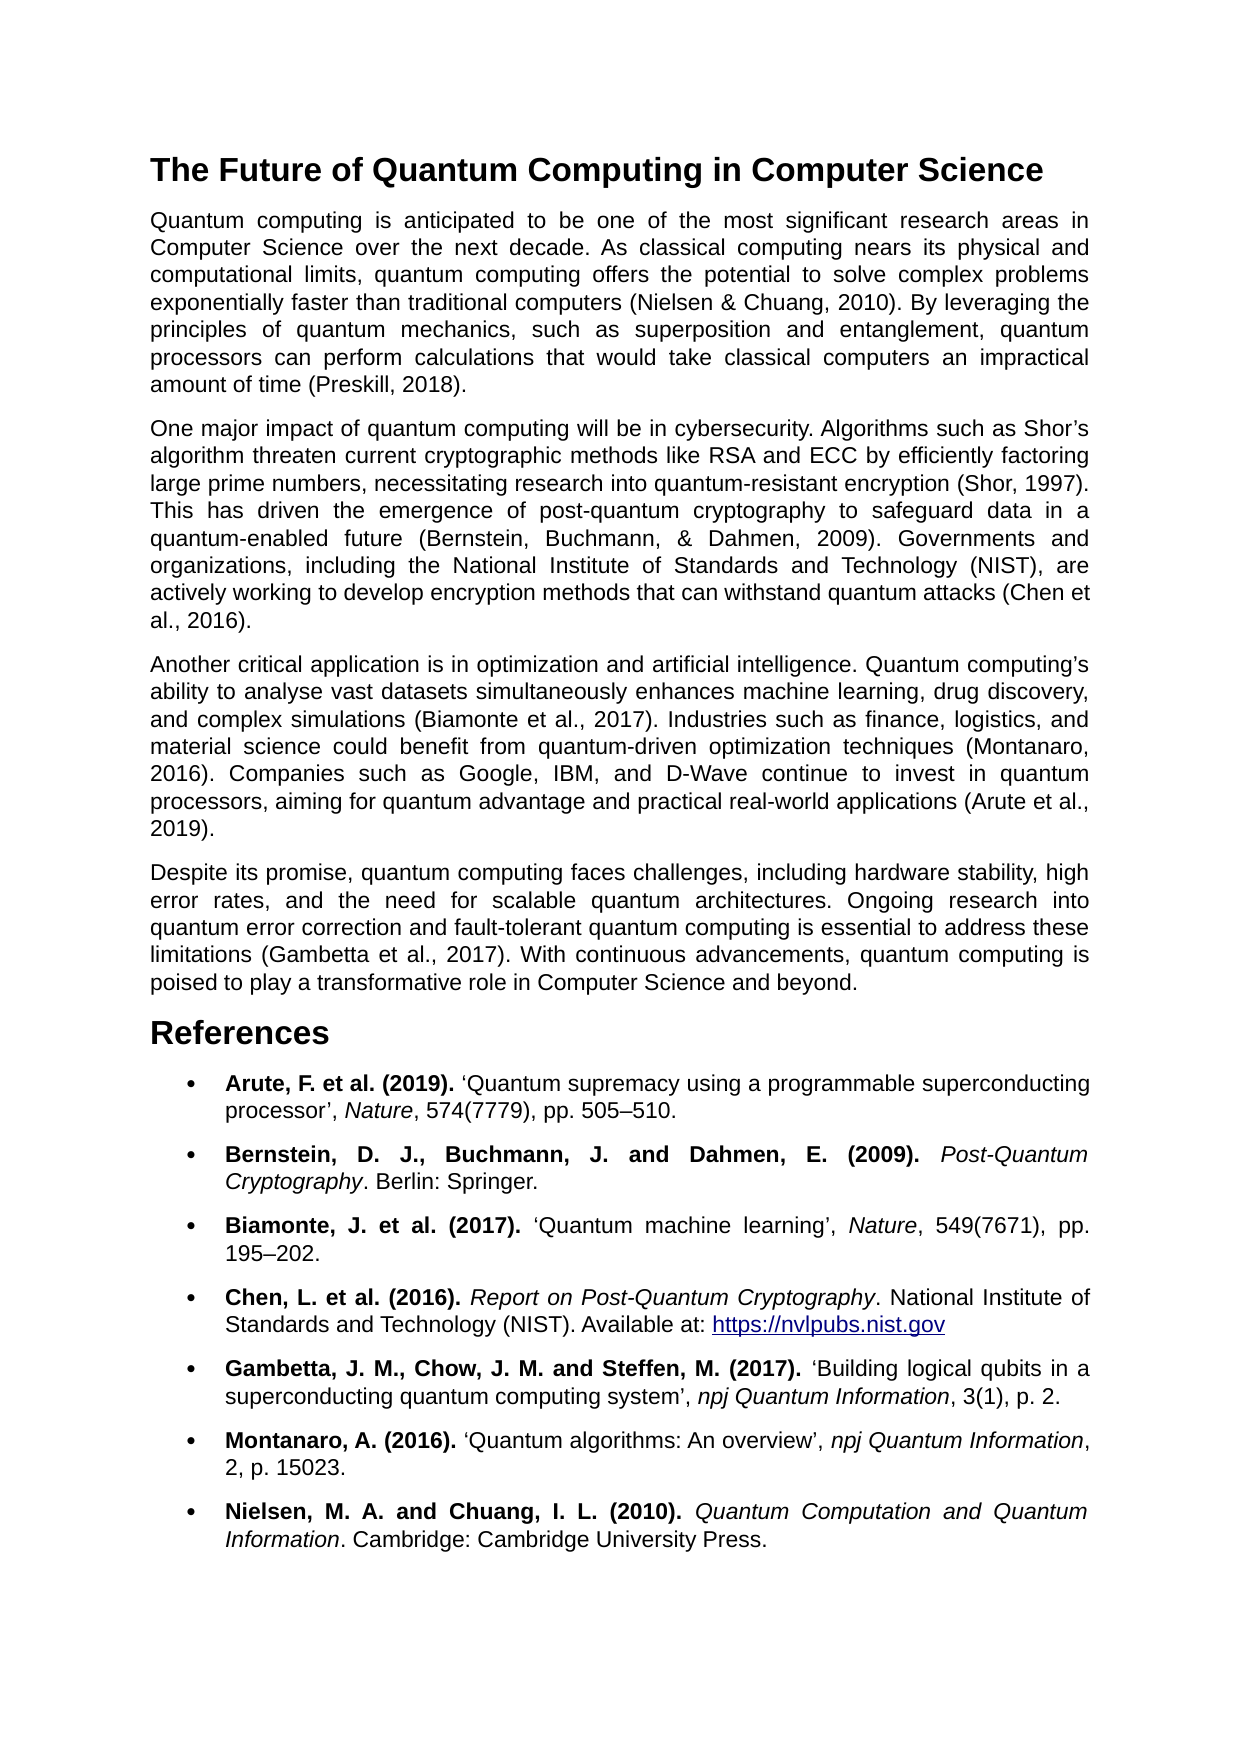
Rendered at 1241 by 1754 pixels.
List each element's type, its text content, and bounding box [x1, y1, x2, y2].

text The Future of Quantum Computing in Computer Science [150, 150, 1090, 188]
text Despite its promise, quantum computing faces challenges, including hardware stability, high error rates, and the need for scalable quantum architectures. Ongoing research into quantum error correction and fault-tolerant quantum computing is essential to address these limitations (Gambetta et al., 2017). With continuous advancements, quantum computing is poised to play a transformative role in Computer Science and beyond. [150, 859, 1090, 995]
list Chen, L. et al. (2016). Report on Post-Quantum Cryptography. National Institute of Standards and Technology (NIST). Available at: https://nvlpubs.nist.gov [187, 1284, 1090, 1338]
text Quantum computing is anticipated to be one of the most significant research areas in Computer Science over the next decade. As classical computing nears its physical and computational limits, quantum computing offers the potential to solve complex problems exponentially faster than traditional computers (Nielsen & Chuang, 2010). By leveraging the principles of quantum mechanics, such as superposition and entanglement, quantum processors can perform calculations that would take classical computers an impractical amount of time (Preskill, 2018). [150, 207, 1090, 397]
list Nielsen, M. A. and Chuang, I. L. (2010). Quantum Computation and Quantum Information. Cambridge: Cambridge University Press. [187, 1498, 1090, 1552]
list Montanaro, A. (2016). ‘Quantum algorithms: An overview’, npj Quantum Information, 2, p. 15023. [187, 1427, 1090, 1481]
list Bernstein, D. J., Buchmann, J. and Dahmen, E. (2009). Post-Quantum Cryptography. Berlin: Springer. [187, 1141, 1090, 1195]
list Gambetta, J. M., Chow, J. M. and Steffen, M. (2017). ‘Building logical qubits in a superconducting quantum computing system’, npj Quantum Information, 3(1), p. 2. [187, 1355, 1090, 1409]
text One major impact of quantum computing will be in cybersecurity. Algorithms such as Shor’s algorithm threaten current cryptographic methods like RSA and ECC by efficiently factoring large prime numbers, necessitating research into quantum-resistant encryption (Shor, 1997). This has driven the emergence of post-quantum cryptography to safeguard data in a quantum-enabled future (Bernstein, Buchmann, & Dahmen, 2009). Governments and organizations, including the National Institute of Standards and Technology (NIST), are actively working to develop encryption methods that can withstand quantum attacks (Chen et al., 2016). [150, 415, 1090, 633]
text References [150, 1013, 1090, 1051]
list Biamonte, J. et al. (2017). ‘Quantum machine learning’, Nature, 549(7671), pp. 195–202. [187, 1212, 1090, 1266]
text Another critical application is in optimization and artificial intelligence. Quantum computing’s ability to analyse vast datasets simultaneously enhances machine learning, drug discovery, and complex simulations (Biamonte et al., 2017). Industries such as finance, logistics, and material science could benefit from quantum-driven optimization techniques (Montanaro, 2016). Companies such as Google, IBM, and D-Wave continue to invest in quantum processors, aiming for quantum advantage and practical real-world applications (Arute et al., 2019). [150, 651, 1090, 842]
list Arute, F. et al. (2019). ‘Quantum supremacy using a programmable superconducting processor’, Nature, 574(7779), pp. 505–510. [187, 1069, 1090, 1123]
